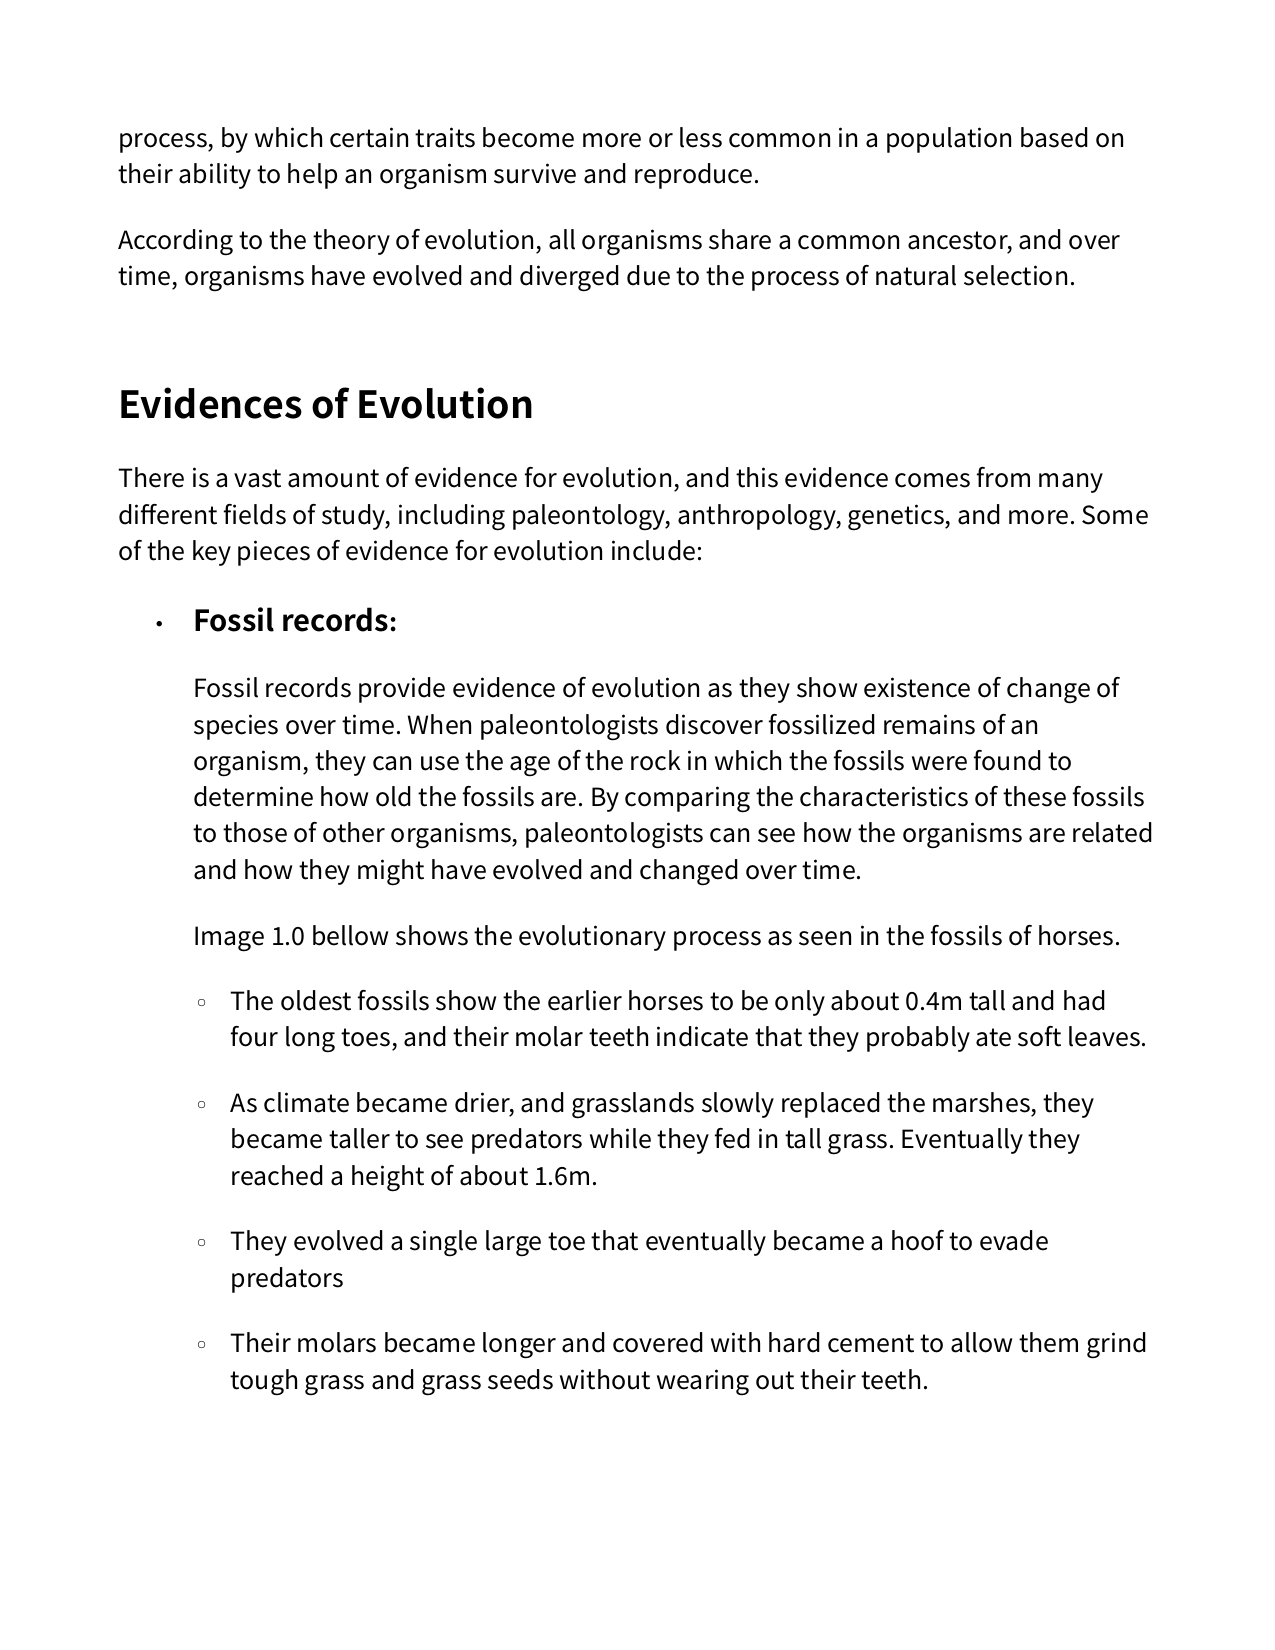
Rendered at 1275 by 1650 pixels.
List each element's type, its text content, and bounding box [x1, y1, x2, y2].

text According to the theory of evolution, all organisms share a common ancestor, and over time, organisms have evolved and diverged due to the process of natural selection. [118, 220, 1157, 293]
text Evidences of Evolution [118, 375, 1157, 429]
list They evolved a single large toe that eventually became a hoof to evade predators [193, 1222, 1157, 1294]
list Fossil records provide evidence of evolution as they show existence of change of species over time. When paleontologists discover fossilized remains of an organism, they can use the age of the rock in which the fossils were found to determine how old the fossils are. By comparing the characteristics of these fossils to those of other organisms, paleontologists can see how the organisms are related and how they might have evolved and changed over time. [156, 669, 1157, 886]
list As climate became drier, and grasslands slowly replaced the marshes, they became taller to see predators while they fed in tall grass. Eventually they reached a height of about 1.6m. [193, 1084, 1157, 1192]
text process, by which certain traits become more or less common in a population based on their ability to help an organism survive and reproduce. [118, 118, 1157, 191]
list The oldest fossils show the earlier horses to be only about 0.4m tall and had four long toes, and their molar teeth indicate that they probably ate soft leaves. [193, 982, 1157, 1054]
list Image 1.0 bellow shows the evolutionary process as seen in the fossils of horses. [156, 916, 1157, 952]
text There is a vast amount of evidence for evolution, and this evidence comes from many different fields of study, including paleontology, anthropology, genetics, and more. Some of the key pieces of evidence for evolution include: [118, 459, 1157, 568]
list Fossil records: [156, 597, 1157, 639]
list Their molars became longer and covered with hard cement to allow them grind tough grass and grass seeds without wearing out their teeth. [193, 1324, 1157, 1396]
